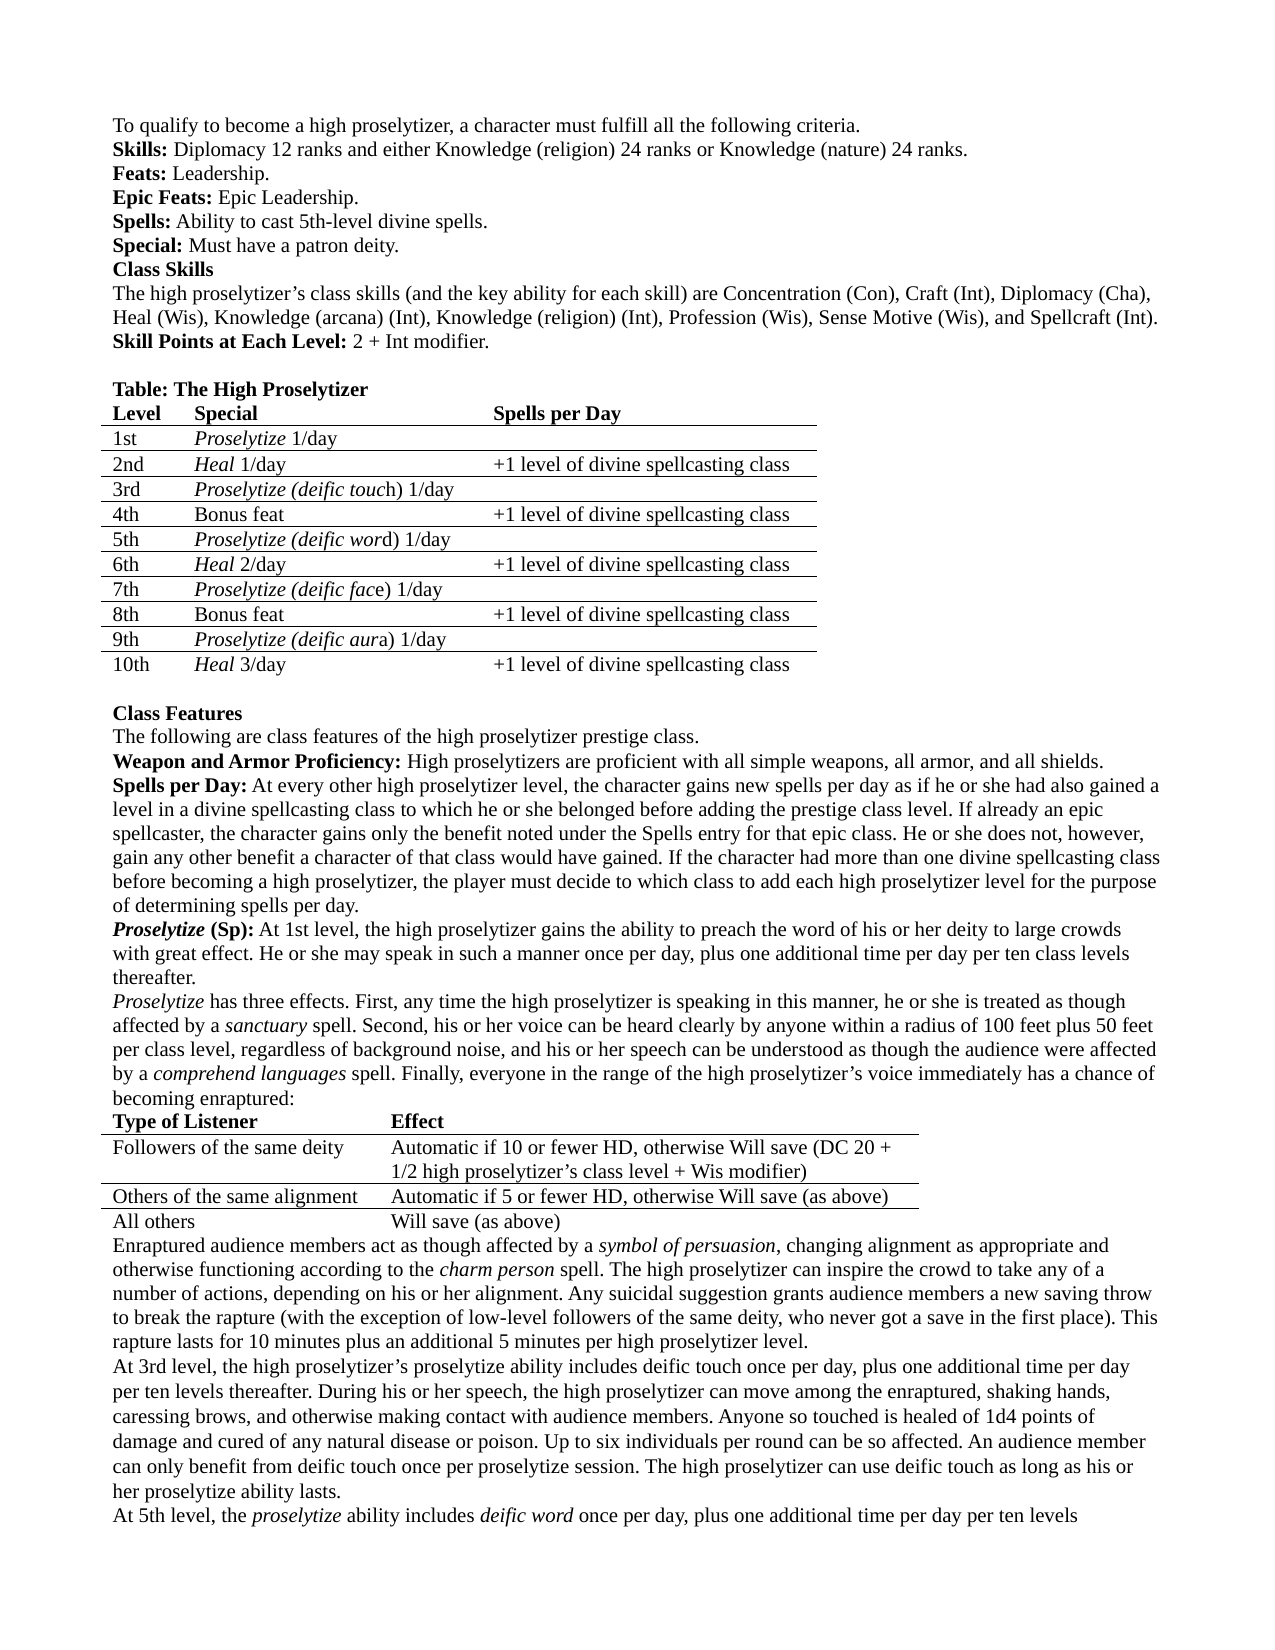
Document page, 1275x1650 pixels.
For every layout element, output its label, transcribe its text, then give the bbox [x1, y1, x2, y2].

text Special: Must have a patron deity. [112, 233, 1162, 257]
table_cell [482, 527, 817, 551]
table_cell +1 level of divine spellcasting class [482, 652, 817, 676]
text Feats: Leadership. [112, 161, 1162, 185]
text Spells per Day: At every other high proselytizer level, the character gains new spells per day as if he or she had also gained a level in a divine spellcasting class to which he or she belonged before adding the prestige class level. If already an epic spellcaster, the character gains only the benefit noted under the Spells entry for that epic class. He or she does not, however, gain any other benefit a character of that class would have gained. If the character had more than one divine spellcasting class before becoming a high proselytizer, the player must decide to which class to add each high proselytizer level for the purpose of determining spells per day. [112, 773, 1162, 917]
table_cell Heal 2/day [183, 552, 482, 576]
table_cell +1 level of divine spellcasting class [482, 552, 817, 576]
text Skill Points at Each Level: 2 + Int modifier. [112, 329, 1162, 353]
table_cell Heal 3/day [183, 652, 482, 676]
table_cell Heal 1/day [183, 451, 482, 476]
table_header Special [183, 401, 482, 425]
table_cell [482, 477, 817, 501]
table_header Spells per Day [482, 401, 817, 425]
text Class Features [112, 700, 1162, 724]
table_cell Automatic if 10 or fewer HD, otherwise Will save (DC 20 + 1/2 high proselytizer’s class level + Wis modifier) [379, 1135, 919, 1183]
table_cell All others [101, 1209, 379, 1233]
table_cell Proselytize (deific touch) 1/day [183, 477, 482, 501]
table_cell Proselytize 1/day [183, 426, 482, 450]
table_header Effect [379, 1110, 919, 1133]
text At 3rd level, the high proselytizer’s proselytize ability includes deific touch once per day, plus one additional time per day per ten levels thereafter. During his or her speech, the high proselytizer can move among the enraptured, shaking hands, caressing brows, and otherwise making contact with audience members. Anyone so touched is healed of 1d4 points of damage and cured of any natural disease or poison. Up to six individuals per round can be so affected. An audience member can only benefit from deific touch once per proselytize session. The high proselytizer can use deific touch as long as his or her proselytize ability lasts. [112, 1353, 1162, 1503]
table_cell [482, 577, 817, 601]
table_cell Proselytize (deific face) 1/day [183, 577, 482, 601]
text The high proselytizer’s class skills (and the key ability for each skill) are Concentration (Con), Craft (Int), Diplomacy (Cha), Heal (Wis), Knowledge (arcana) (Int), Knowledge (religion) (Int), Profession (Wis), Sense Motive (Wis), and Spellcraft (Int). [112, 281, 1162, 329]
table_cell Bonus feat [183, 502, 482, 526]
text Class Skills [112, 257, 1162, 281]
table_cell +1 level of divine spellcasting class [482, 451, 817, 476]
text The following are class features of the high proselytizer prestige class. [112, 724, 1162, 748]
table_cell 8th [101, 602, 183, 626]
text Table: The High Proselytizer [112, 377, 1162, 401]
table_cell 5th [101, 527, 183, 551]
table_cell Followers of the same deity [101, 1135, 379, 1183]
table_cell 9th [101, 627, 183, 651]
table_cell 7th [101, 577, 183, 601]
text Proselytize (Sp): At 1st level, the high proselytizer gains the ability to preach the word of his or her deity to large crowds with great effect. He or she may speak in such a manner once per day, plus one additional time per day per ten class levels thereafter. [112, 917, 1162, 989]
table_cell [482, 627, 817, 651]
text Epic Feats: Epic Leadership. [112, 185, 1162, 209]
table_cell 2nd [101, 451, 183, 476]
text Spells: Ability to cast 5th-level divine spells. [112, 209, 1162, 233]
table_header Type of Listener [101, 1110, 379, 1133]
table_cell 4th [101, 502, 183, 526]
text To qualify to become a high proselytizer, a character must fulfill all the following criteria. [112, 112, 1162, 137]
table_header Level [101, 401, 183, 425]
table_cell Will save (as above) [379, 1209, 919, 1233]
table_cell Proselytize (deific word) 1/day [183, 527, 482, 551]
table_cell 10th [101, 652, 183, 676]
table_cell Bonus feat [183, 602, 482, 626]
text Proselytize has three effects. First, any time the high proselytizer is speaking in this manner, he or she is treated as though affected by a sanctuary spell. Second, his or her voice can be heard clearly by anyone within a radius of 100 feet plus 50 feet per class level, regardless of background noise, and his or her speech can be understood as though the audience were affected by a comprehend languages spell. Finally, everyone in the range of the high proselytizer’s voice immediately has a chance of becoming enraptured: [112, 989, 1162, 1109]
table_cell 1st [101, 426, 183, 450]
table_cell Others of the same alignment [101, 1184, 379, 1208]
text Skills: Diplomacy 12 ranks and either Knowledge (religion) 24 ranks or Knowledge (nature) 24 ranks. [112, 137, 1162, 161]
table_cell [482, 426, 817, 450]
table_cell Proselytize (deific aura) 1/day [183, 627, 482, 651]
table_cell 6th [101, 552, 183, 576]
table_cell 3rd [101, 477, 183, 501]
text Weapon and Armor Proficiency: High proselytizers are proficient with all simple weapons, all armor, and all shields. [112, 748, 1162, 773]
text Enraptured audience members act as though affected by a symbol of persuasion, changing alignment as appropriate and otherwise functioning according to the charm person spell. The high proselytizer can inspire the crowd to take any of a number of actions, depending on his or her alignment. Any suicidal suggestion grants audience members a new saving throw to break the rapture (with the exception of low-level followers of the same deity, who never got a save in the first place). This rapture lasts for 10 minutes plus an additional 5 minutes per high proselytizer level. [112, 1233, 1162, 1353]
table_cell Automatic if 5 or fewer HD, otherwise Will save (as above) [379, 1184, 919, 1208]
table_cell +1 level of divine spellcasting class [482, 602, 817, 626]
table_cell +1 level of divine spellcasting class [482, 502, 817, 526]
text At 5th level, the proselytize ability includes deific word once per day, plus one additional time per day per ten levels [112, 1503, 1162, 1527]
